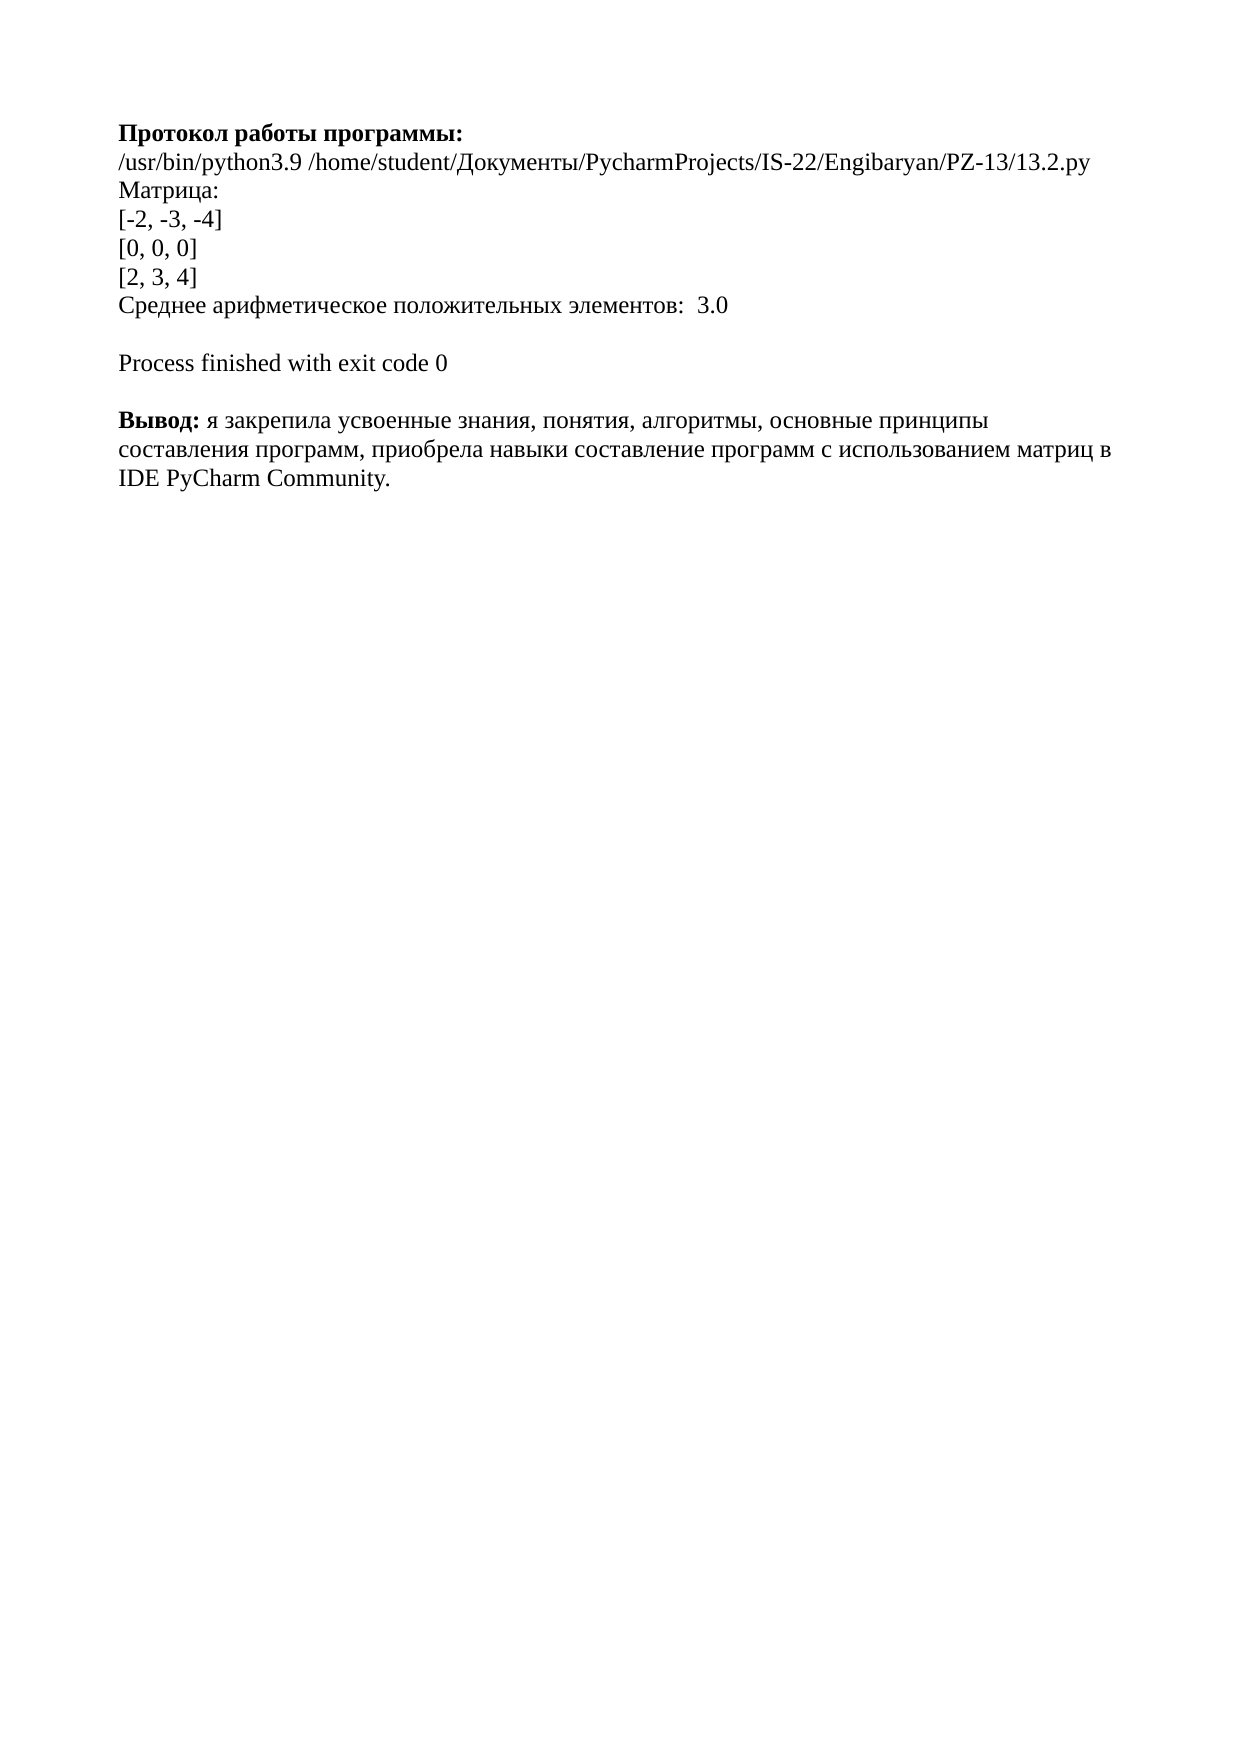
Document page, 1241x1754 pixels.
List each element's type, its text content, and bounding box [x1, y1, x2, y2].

text Вывод: я закрепила усвоенные знания, понятия, алгоритмы, основные принципы составления программ, приобрела навыки составление программ с использованием матриц в IDE PyCharm Community. [118, 406, 1122, 492]
text Process finished with exit code 0 [118, 348, 1122, 377]
text /usr/bin/python3.9 /home/student/Документы/PycharmProjects/IS-22/Engibaryan/PZ-13/13.2.py [118, 147, 1122, 176]
text [2, 3, 4] [118, 262, 1122, 291]
text Протокол работы программы: [118, 118, 1122, 147]
text Среднее арифметическое положительных элементов: 3.0 [118, 291, 1122, 319]
text Матрица: [118, 176, 1122, 204]
text [0, 0, 0] [118, 233, 1122, 262]
text [-2, -3, -4] [118, 204, 1122, 233]
